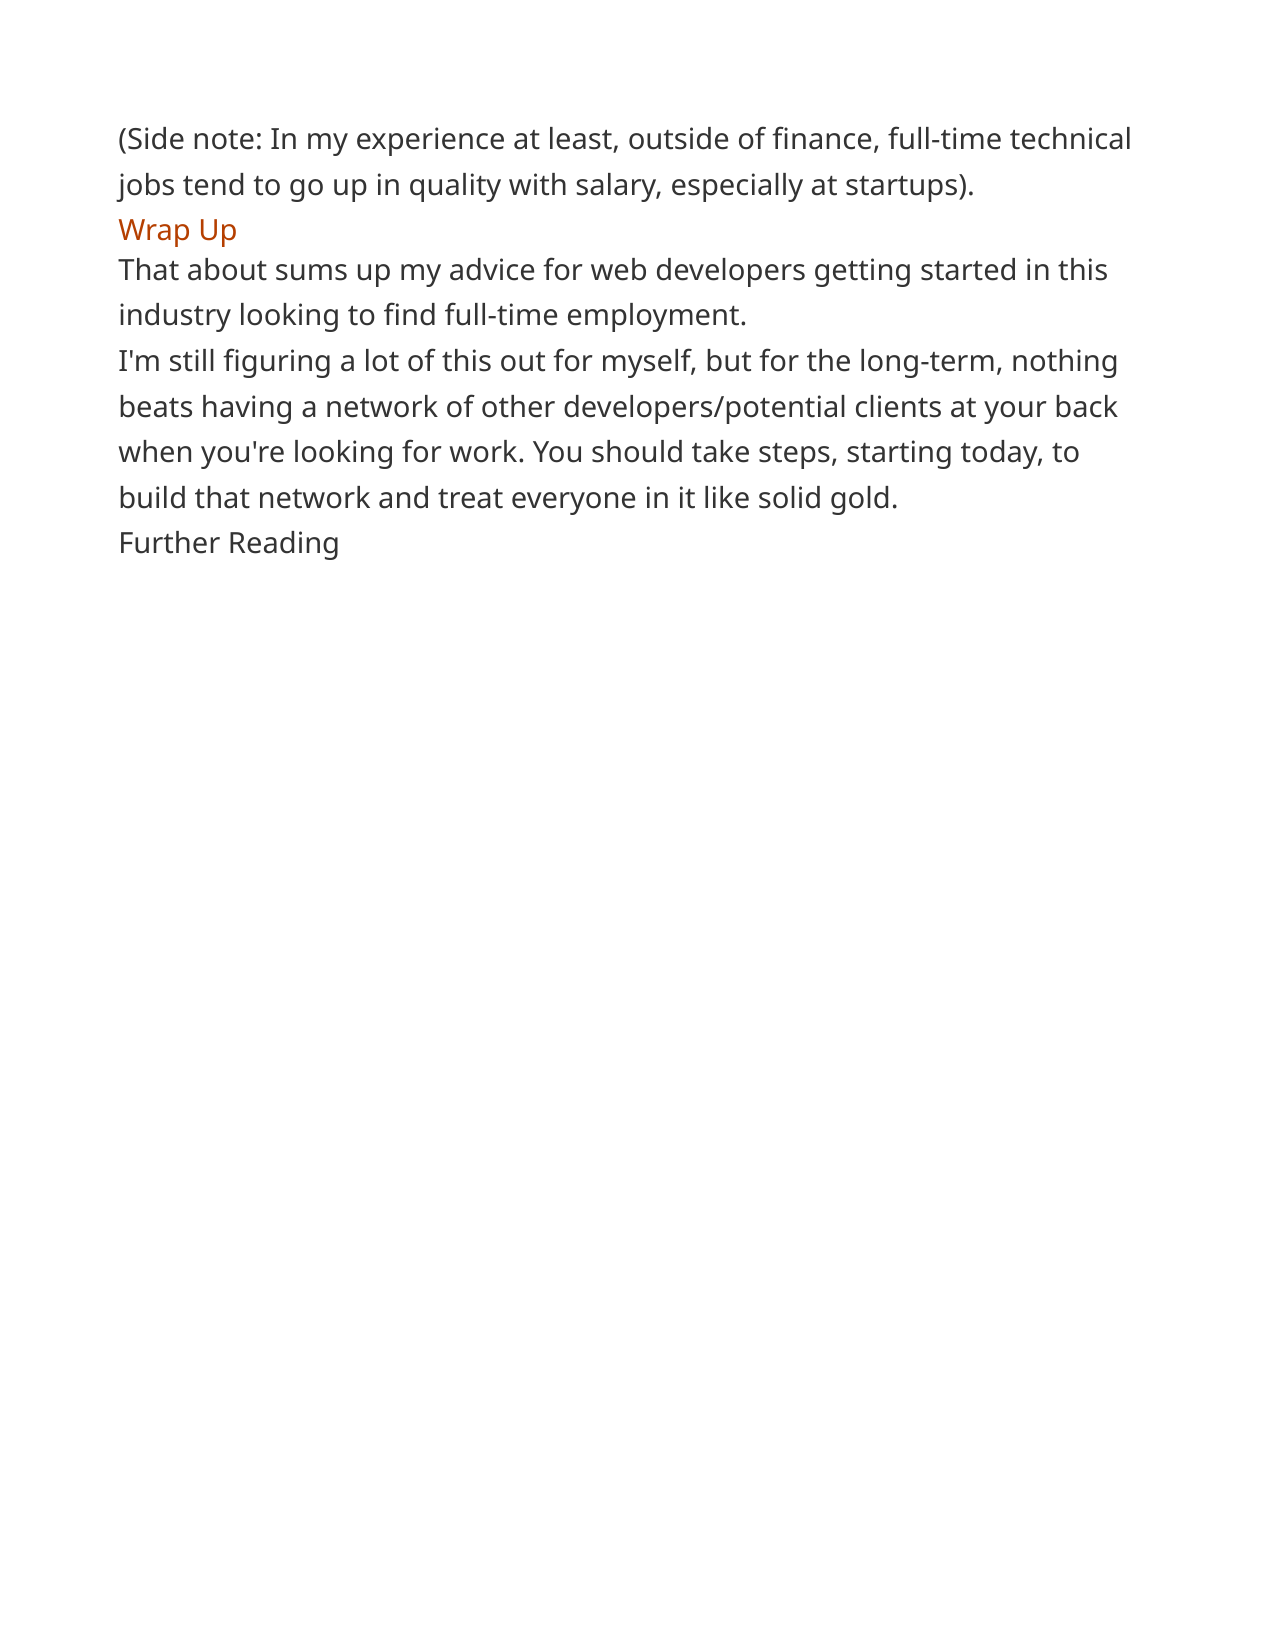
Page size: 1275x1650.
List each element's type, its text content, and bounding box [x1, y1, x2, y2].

subtitle Wrap Up [118, 209, 1157, 249]
text That about sums up my advice for web developers getting started in this industry looking to find full-time employment. [118, 249, 1157, 334]
text (Side note: In my experience at least, outside of finance, full-time technical jobs tend to go up in quality with salary, especially at startups). [118, 118, 1157, 203]
subtitle Further Reading [118, 523, 1157, 562]
text I'm still figuring a lot of this out for myself, but for the long-term, nothing beats having a network of other developers/potential clients at your back when you're looking for work. You should take steps, starting today, to build that network and treat everyone in it like solid gold. [118, 340, 1157, 517]
